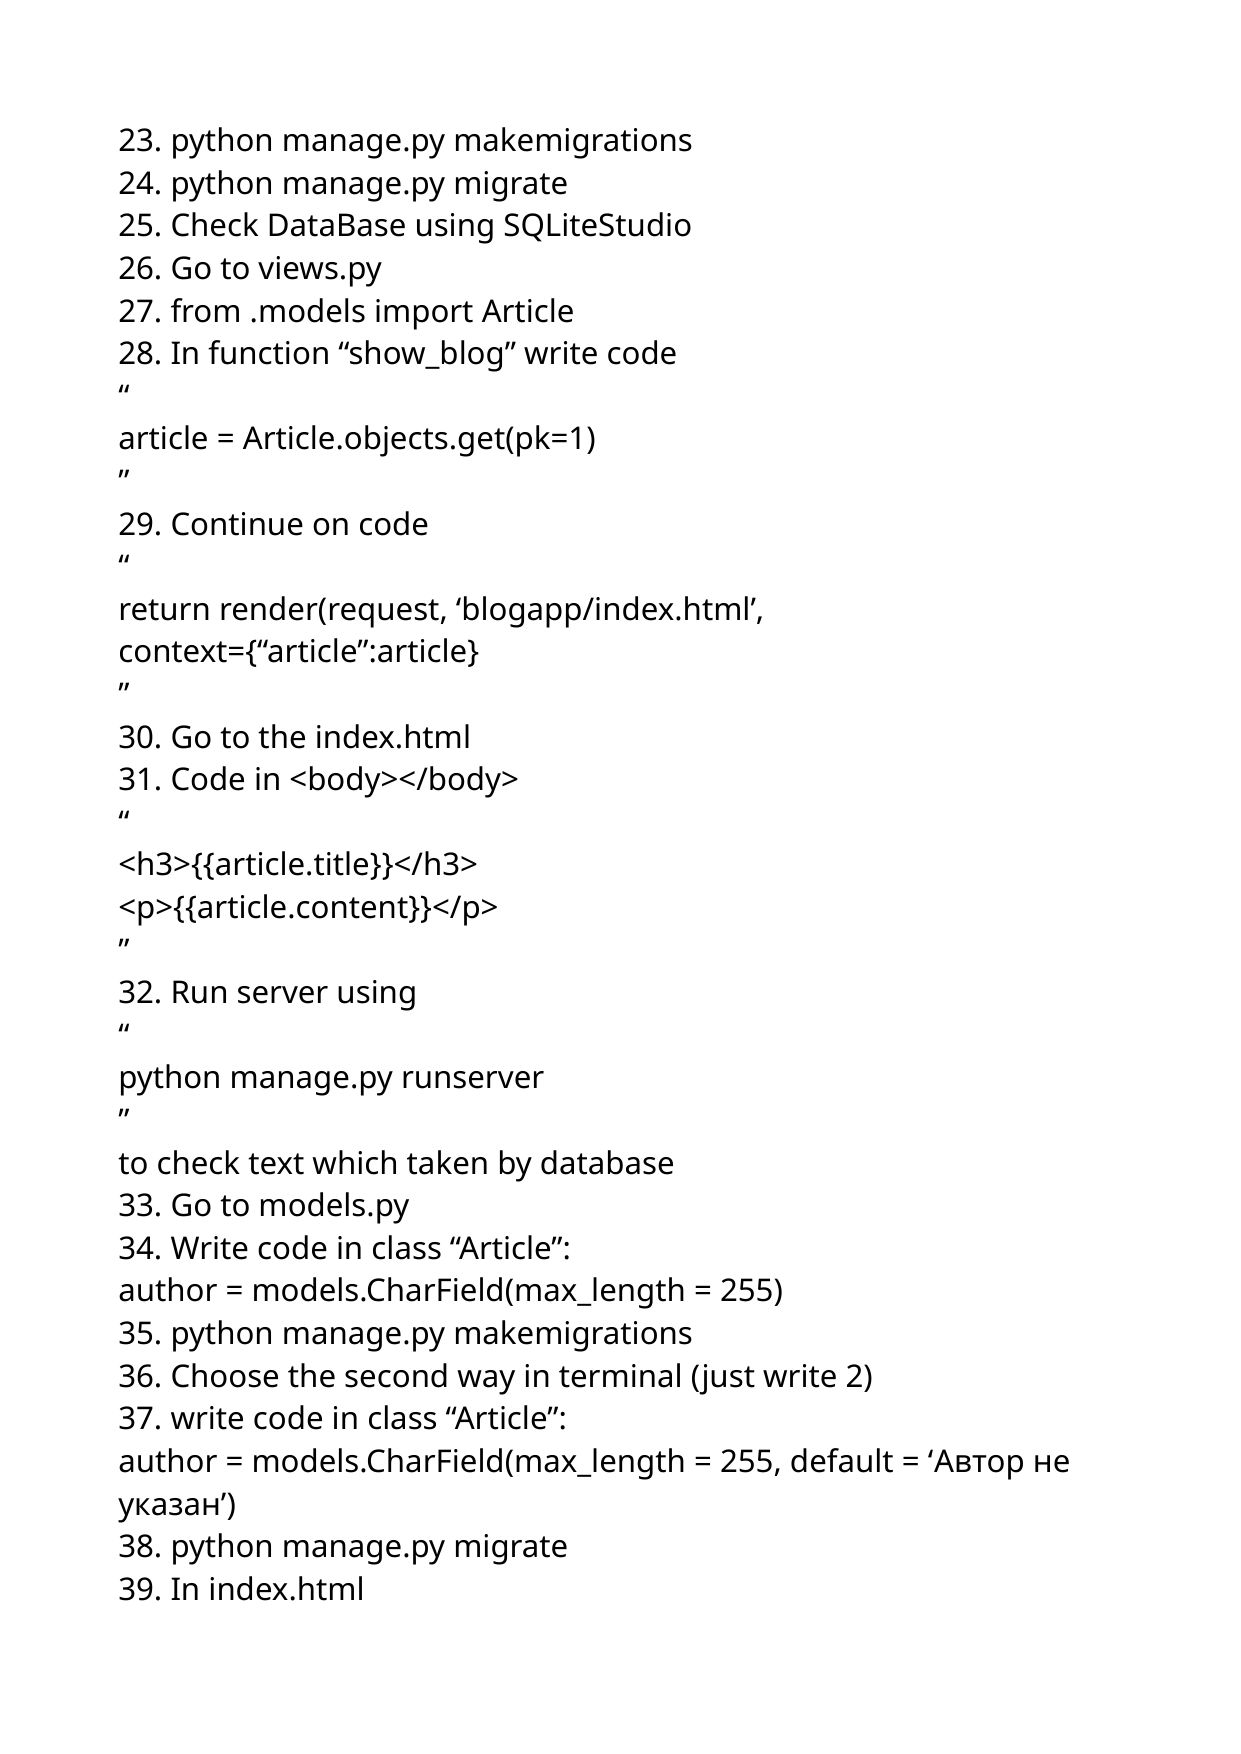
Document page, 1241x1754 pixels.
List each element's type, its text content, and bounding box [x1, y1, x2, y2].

text 25. Check DataBase using SQLiteStudio [118, 203, 1122, 246]
text 24. python manage.py migrate [118, 161, 1122, 203]
text 32. Run server using [118, 970, 1122, 1013]
text 38. python manage.py migrate [118, 1524, 1122, 1567]
text ” [118, 928, 1122, 970]
text 36. Choose the second way in terminal (just write 2) [118, 1354, 1122, 1396]
text 33. Go to models.py [118, 1183, 1122, 1226]
text article = Article.objects.get(pk=1) [118, 416, 1122, 459]
text 30. Go to the index.html [118, 714, 1122, 757]
text 34. Write code in class “Article”: [118, 1226, 1122, 1268]
text python manage.py runserver [118, 1055, 1122, 1098]
text 39. In index.html [118, 1567, 1122, 1609]
text ” [118, 459, 1122, 502]
text author = models.CharField(max_length = 255) [118, 1268, 1122, 1311]
text return render(request, ‘blogapp/index.html’, context={“article”:article} [118, 587, 1122, 672]
text ” [118, 1098, 1122, 1141]
text 26. Go to views.py [118, 246, 1122, 288]
text “ [118, 544, 1122, 587]
text 37. write code in class “Article”: [118, 1396, 1122, 1439]
text <p>{{article.content}}</p> [118, 885, 1122, 928]
text 23. python manage.py makemigrations [118, 118, 1122, 161]
text 31. Code in <body></body> [118, 757, 1122, 800]
text author = models.CharField(max_length = 255, default = ‘Автор не указан’) [118, 1439, 1122, 1524]
text ” [118, 672, 1122, 714]
text “ [118, 1013, 1122, 1055]
text “ [118, 800, 1122, 842]
text 27. from .models import Article [118, 288, 1122, 331]
text 28. In function “show_blog” write code [118, 331, 1122, 374]
text “ [118, 374, 1122, 416]
text 29. Continue on code [118, 502, 1122, 544]
text <h3>{{article.title}}</h3> [118, 842, 1122, 885]
text to check text which taken by database [118, 1141, 1122, 1183]
text 35. python manage.py makemigrations [118, 1311, 1122, 1354]
